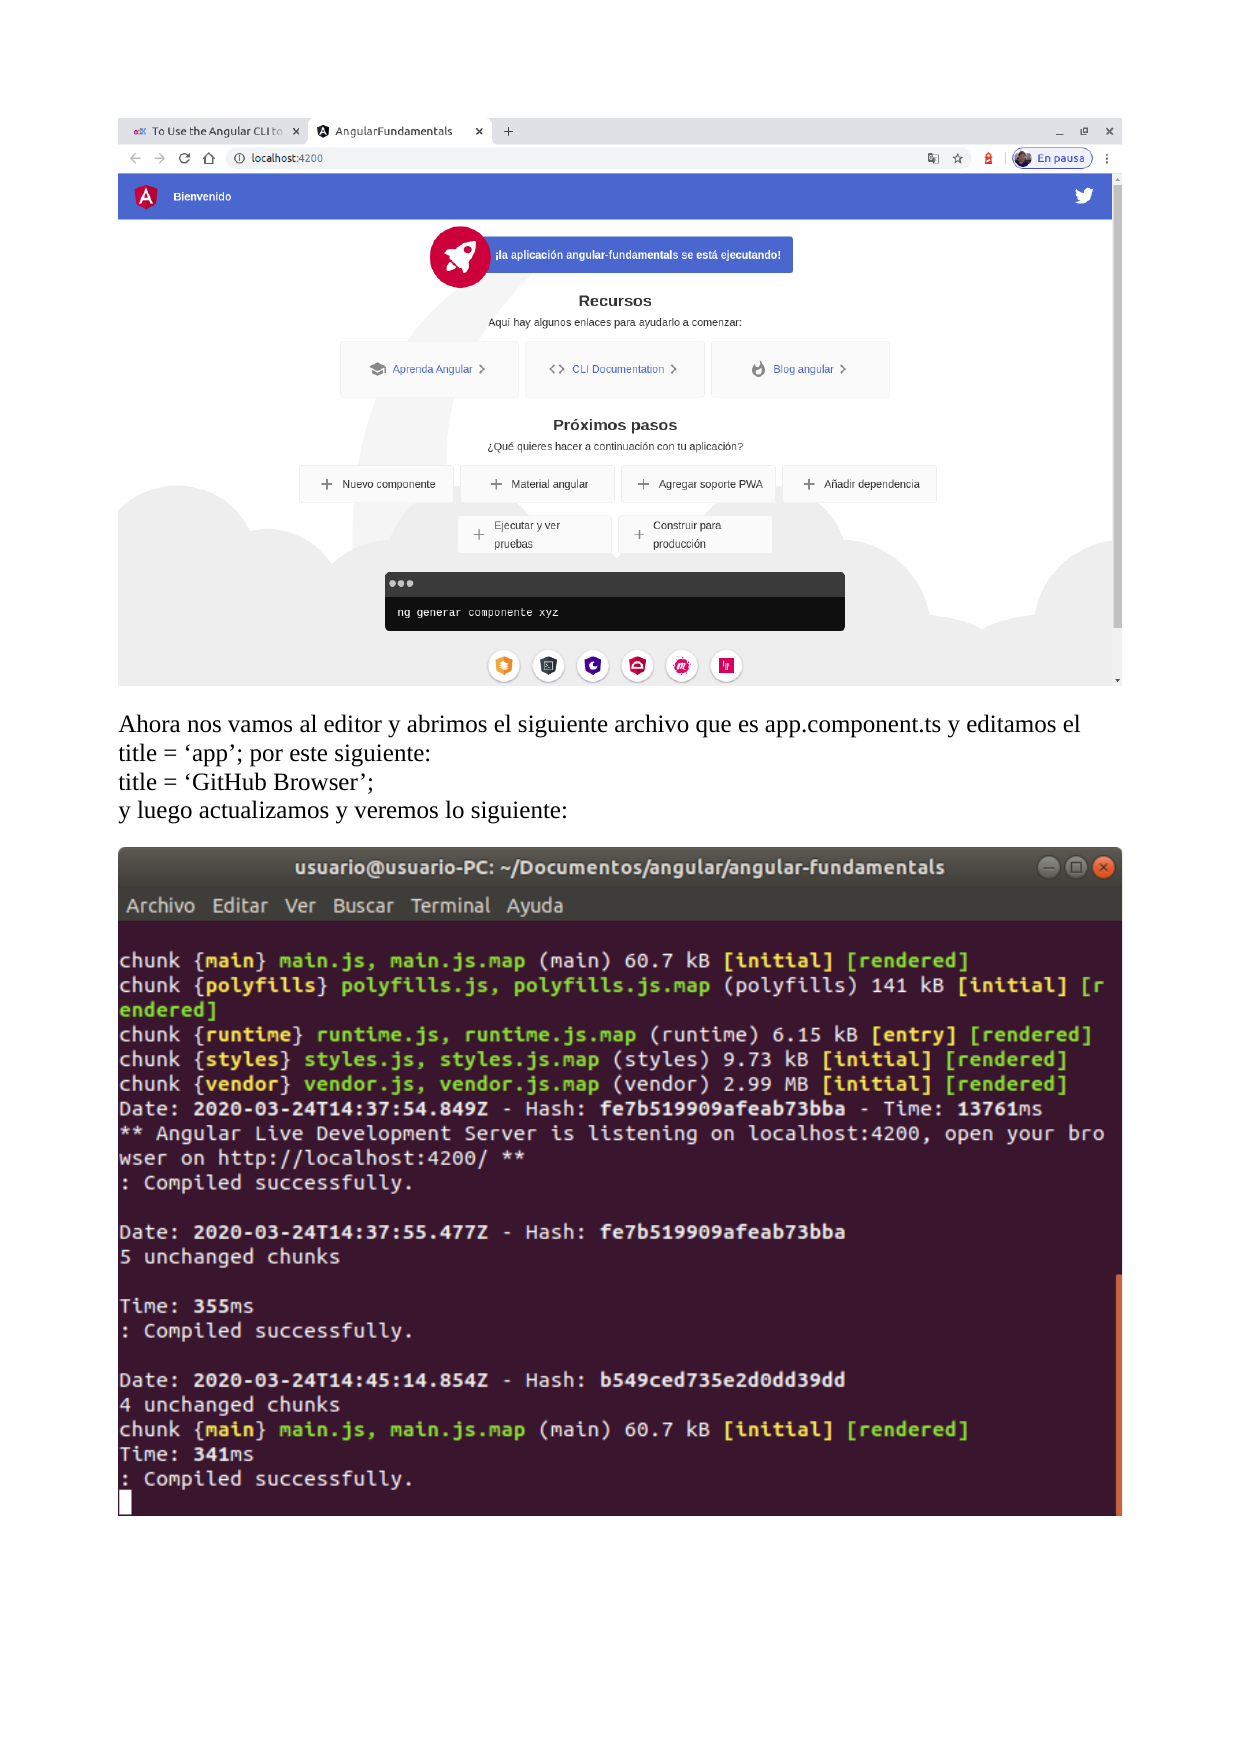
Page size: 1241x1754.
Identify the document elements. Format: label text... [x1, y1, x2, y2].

text y luego actualizamos y veremos lo siguiente: [118, 795, 1122, 824]
text title = ‘GitHub Browser’; [118, 767, 1122, 795]
text Ahora nos vamos al editor y abrimos el siguiente archivo que es app.component.ts y editamos el title = ‘app’; por este siguiente: [118, 709, 1122, 767]
picture [118, 847, 1123, 1516]
picture [118, 118, 1123, 686]
